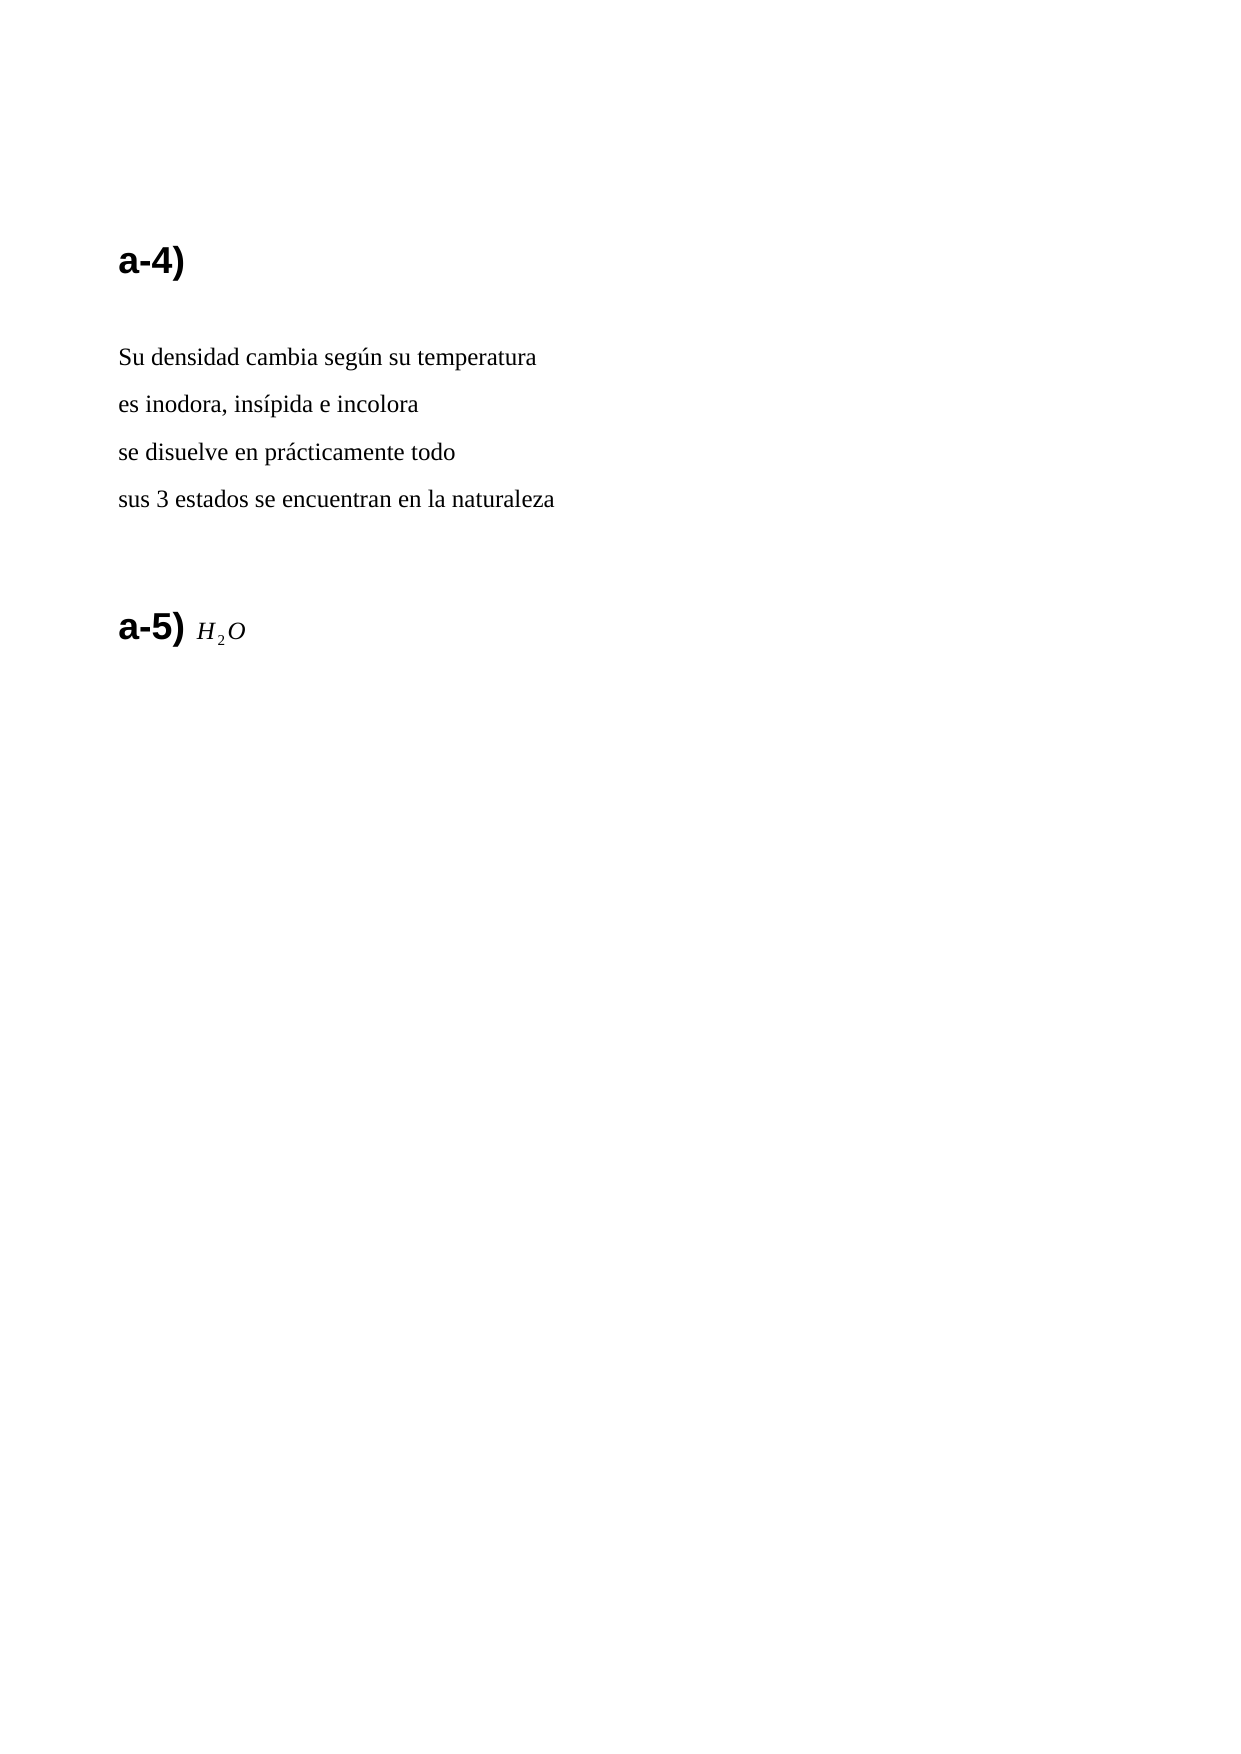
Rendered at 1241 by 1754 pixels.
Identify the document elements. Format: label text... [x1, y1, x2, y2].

text se disuelve en prácticamente todo [118, 437, 1122, 466]
text Su densidad cambia según su temperatura [118, 342, 1122, 370]
subtitle a-5) [118, 604, 1122, 649]
text es inodora, insípida e incolora [118, 389, 1122, 418]
text sus 3 estados se encuentran en la naturaleza [118, 484, 1122, 513]
subtitle a-4) [118, 238, 1122, 281]
